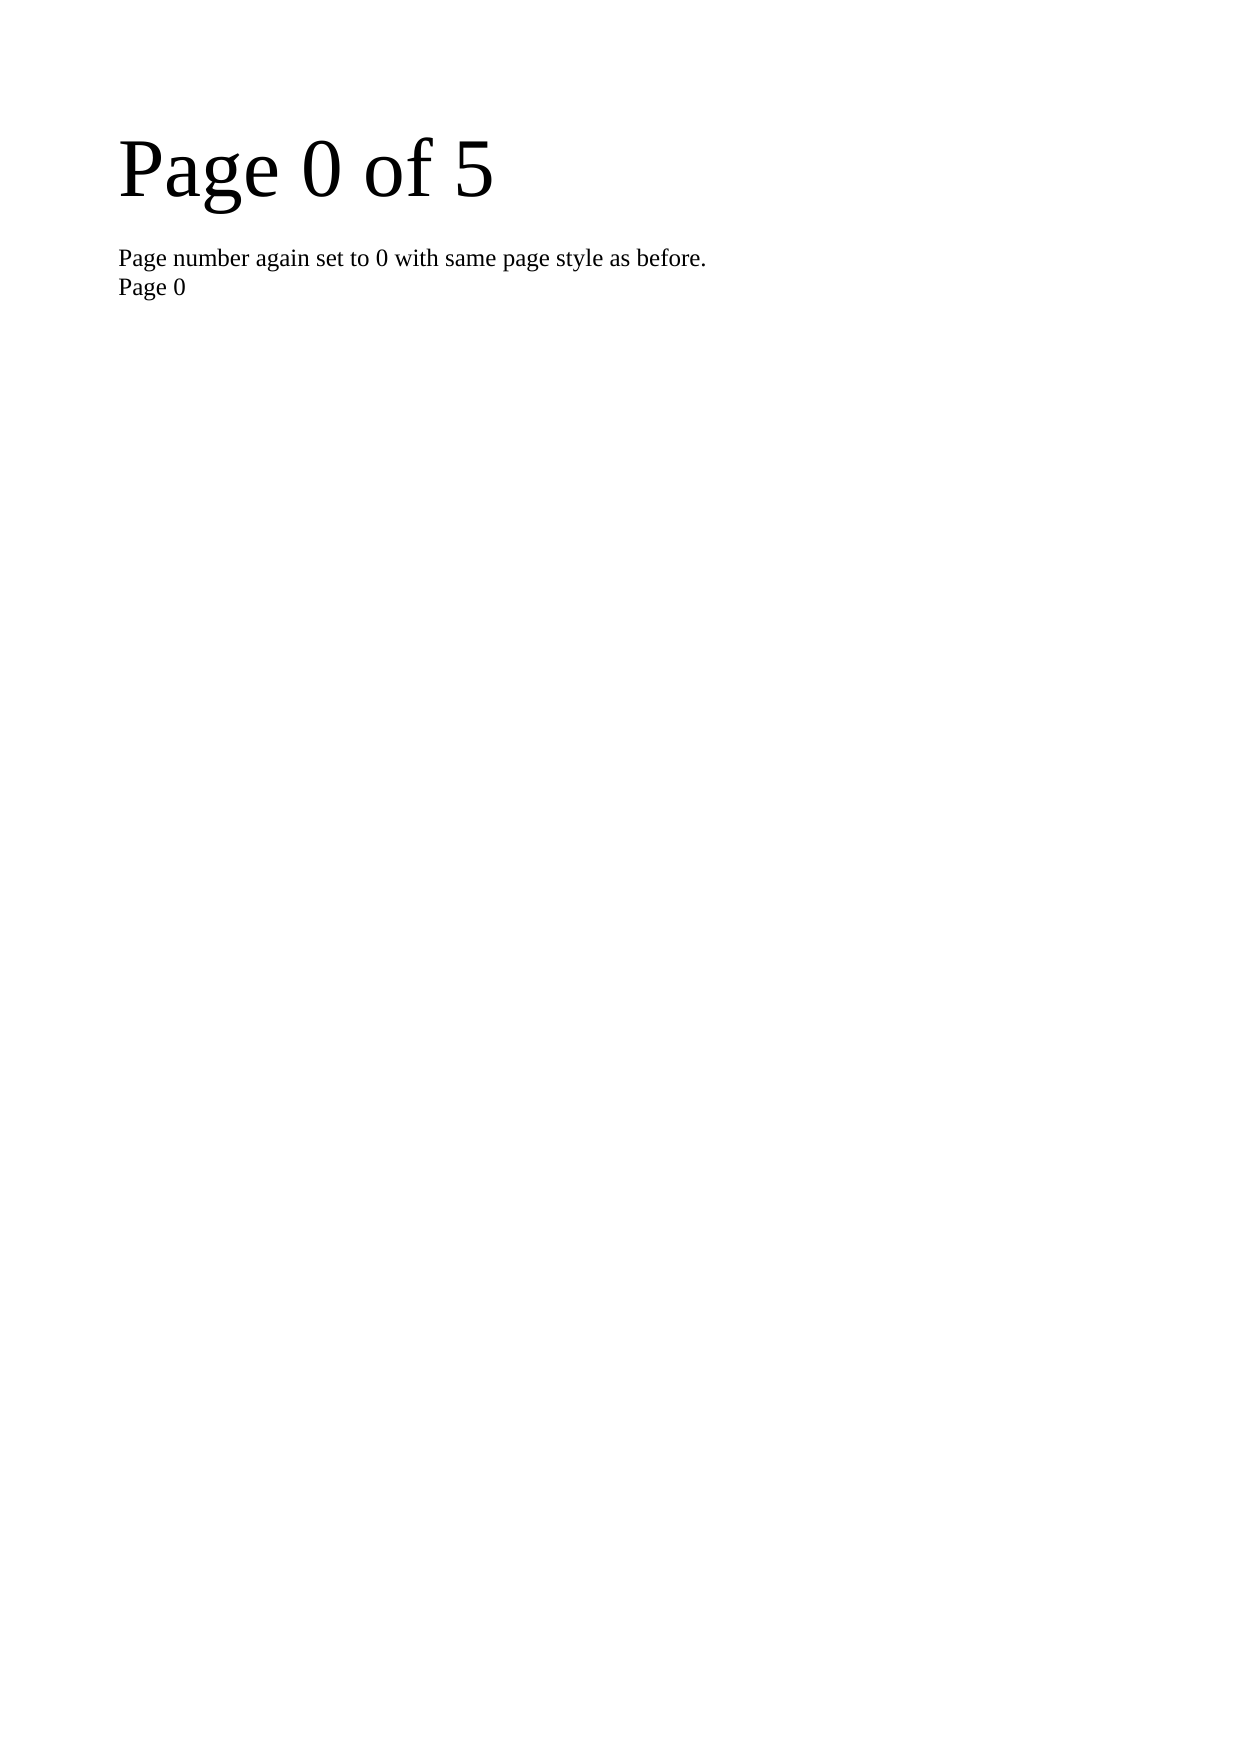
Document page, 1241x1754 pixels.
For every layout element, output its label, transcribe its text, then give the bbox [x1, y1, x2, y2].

text Page 0 [118, 272, 1122, 301]
text Page number again set to 0 with same page style as before. [118, 243, 1122, 272]
